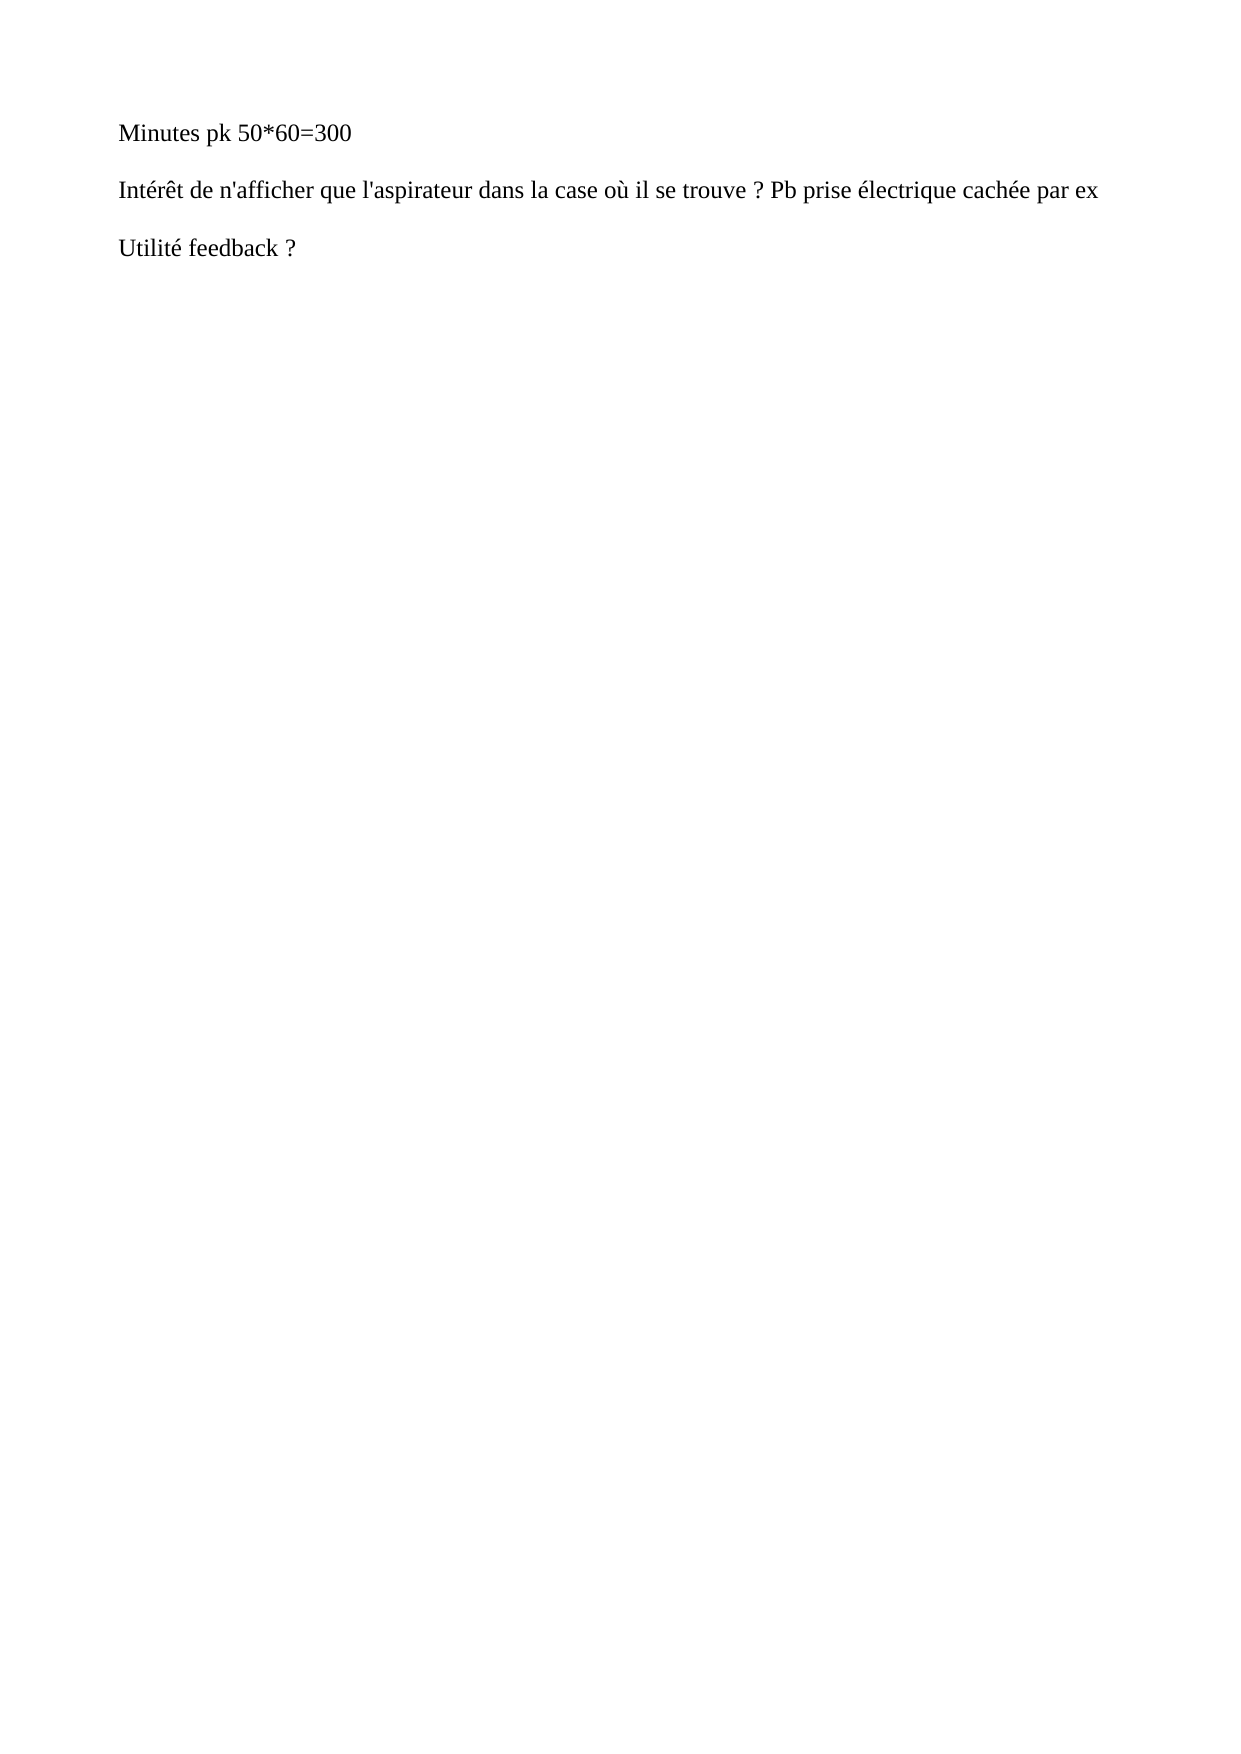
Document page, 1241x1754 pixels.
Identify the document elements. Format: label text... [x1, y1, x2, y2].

text Utilité feedback ? [118, 233, 1122, 262]
text Minutes pk 50*60=300 [118, 118, 1122, 147]
text Intérêt de n'afficher que l'aspirateur dans la case où il se trouve ? Pb prise électrique cachée par ex [118, 176, 1122, 204]
